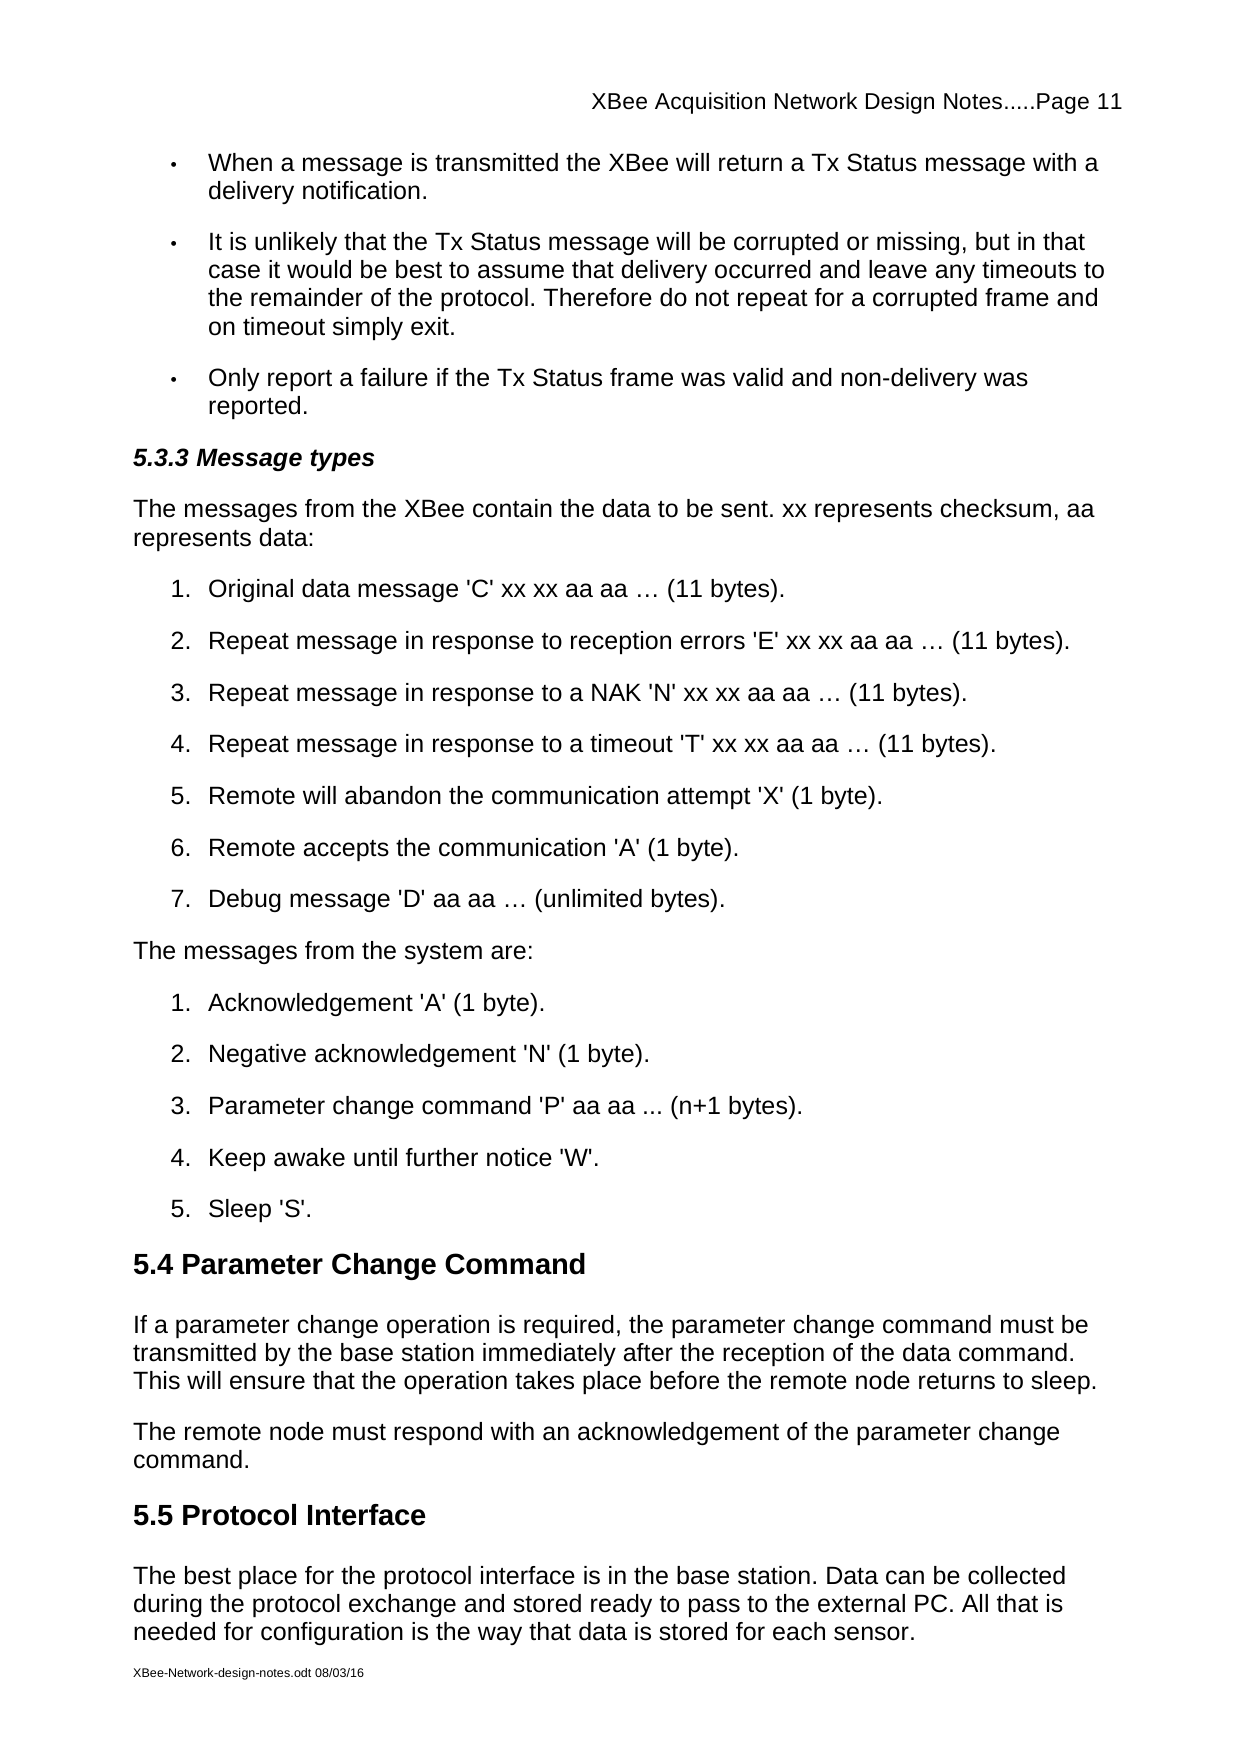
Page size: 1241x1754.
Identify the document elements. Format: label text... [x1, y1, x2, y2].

subtitle Message types [133, 444, 1123, 472]
list Acknowledgement 'A' (1 byte). [170, 988, 1123, 1016]
list Repeat message in response to reception errors 'E' xx xx aa aa … (11 bytes). [170, 627, 1123, 655]
list Only report a failure if the Tx Status frame was valid and non-delivery was reported. [170, 364, 1123, 420]
text The messages from the XBee contain the data to be sent. xx represents checksum, aa represents data: [133, 495, 1123, 551]
text The messages from the system are: [133, 937, 1123, 965]
subtitle Protocol Interface [133, 1499, 1123, 1532]
list Repeat message in response to a timeout 'T' xx xx aa aa … (11 bytes). [170, 730, 1123, 758]
list Debug message 'D' aa aa … (unlimited bytes). [170, 885, 1123, 913]
list Keep awake until further notice 'W'. [170, 1143, 1123, 1171]
text If a parameter change operation is required, the parameter change command must be transmitted by the base station immediately after the reception of the data command. This will ensure that the operation takes place before the remote node returns to sleep. [133, 1311, 1123, 1394]
list When a message is transmitted the XBee will return a Tx Status message with a delivery notification. [170, 149, 1123, 205]
list Original data message 'C' xx xx aa aa … (11 bytes). [170, 575, 1123, 603]
text The remote node must respond with an acknowledgement of the parameter change command. [133, 1418, 1123, 1474]
list Remote will abandon the communication attempt 'X' (1 byte). [170, 782, 1123, 810]
list Remote accepts the communication 'A' (1 byte). [170, 833, 1123, 861]
list Repeat message in response to a NAK 'N' xx xx aa aa … (11 bytes). [170, 678, 1123, 706]
list Negative acknowledgement 'N' (1 byte). [170, 1040, 1123, 1068]
list Parameter change command 'P' aa aa ... (n+1 bytes). [170, 1092, 1123, 1120]
text The best place for the protocol interface is in the base station. Data can be collected during the protocol exchange and stored ready to pass to the external PC. All that is needed for configuration is the way that data is stored for each sensor. [133, 1562, 1123, 1646]
list It is unlikely that the Tx Status message will be corrupted or missing, but in that case it would be best to assume that delivery occurred and leave any timeouts to the remainder of the protocol. Therefore do not repeat for a corrupted frame and on timeout simply exit. [170, 228, 1123, 340]
list Sleep 'S'. [170, 1195, 1123, 1223]
subtitle Parameter Change Command [133, 1248, 1123, 1280]
